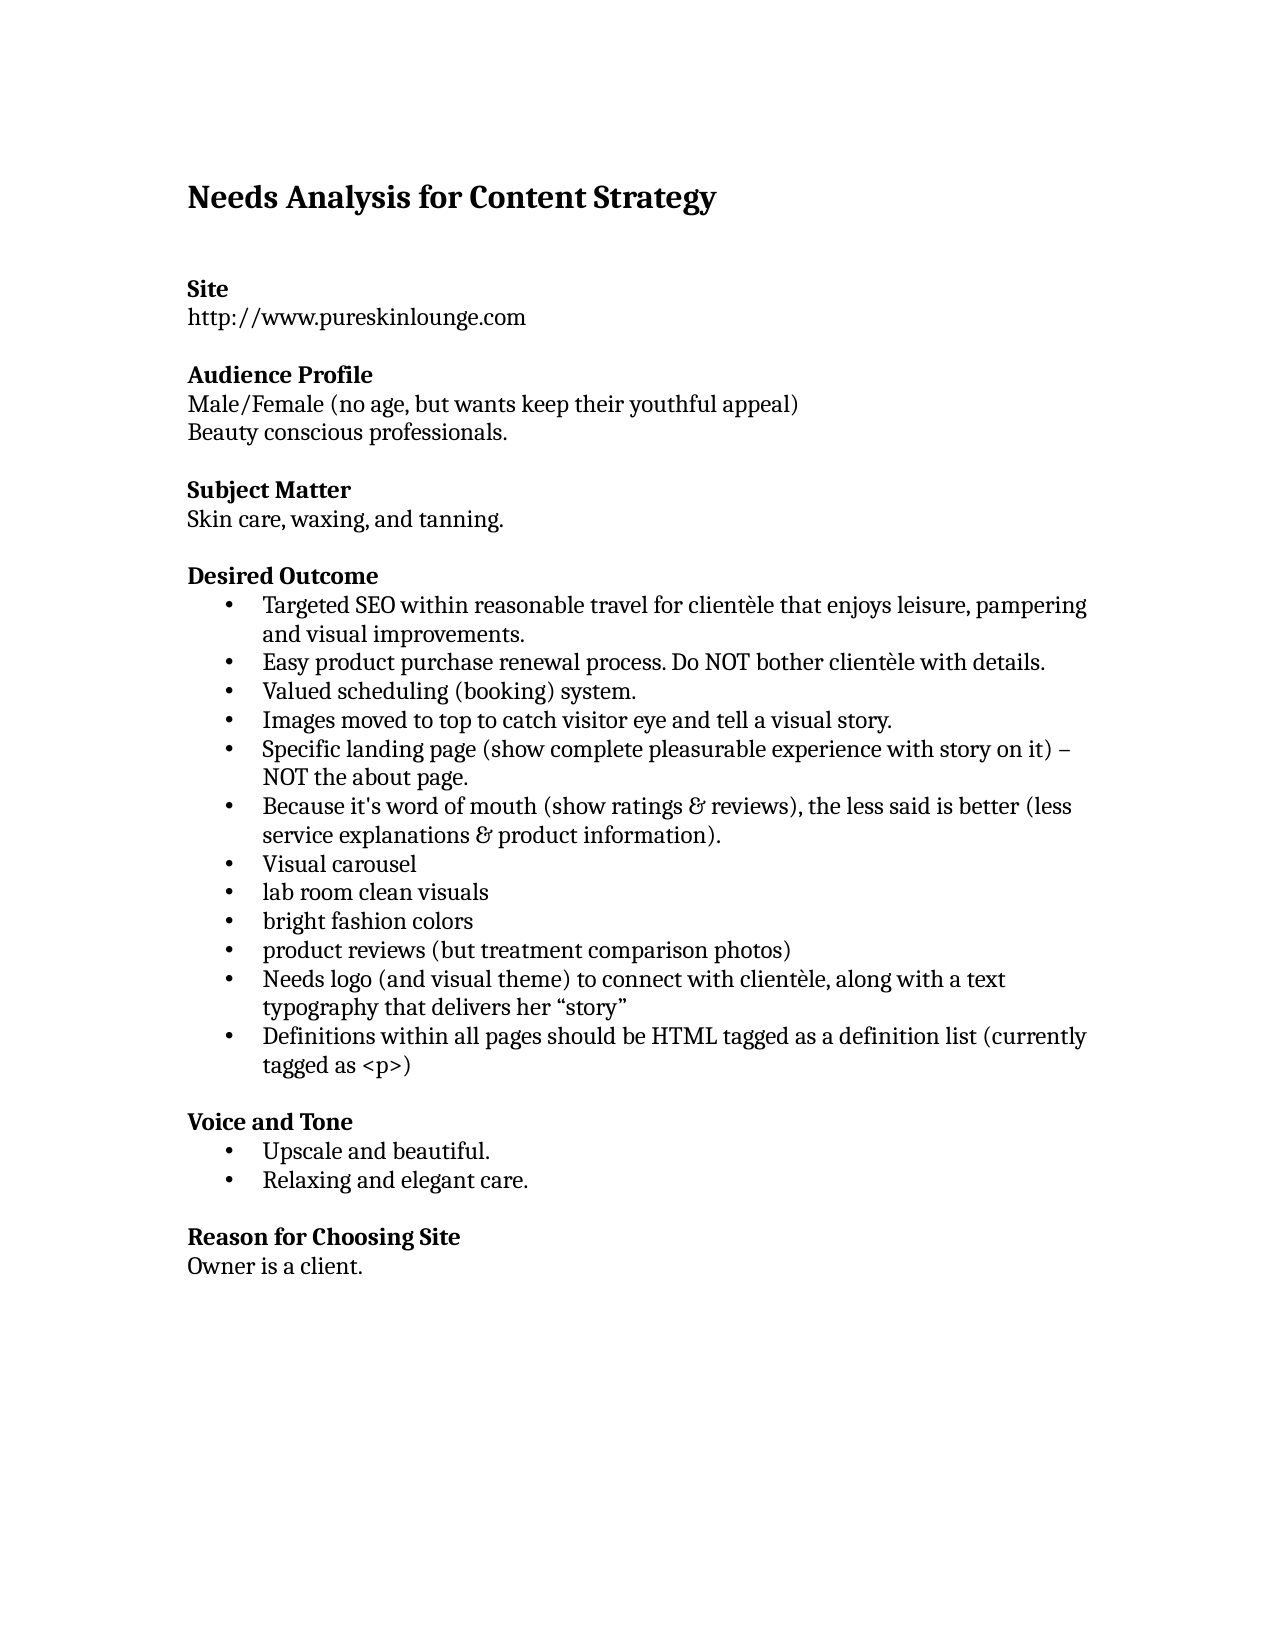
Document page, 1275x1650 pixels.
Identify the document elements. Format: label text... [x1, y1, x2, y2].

text Needs Analysis for Content Strategy [187, 179, 1087, 217]
list Because it's word of mouth (show ratings & reviews), the less said is better (less service explanations & product information). [225, 792, 1087, 849]
text Subject Matter [187, 476, 1087, 504]
list bright fashion colors [225, 907, 1087, 936]
text Beauty conscious professionals. [187, 418, 1087, 447]
text Male/Female (no age, but wants keep their youthful appeal) [187, 389, 1087, 418]
list product reviews (but treatment comparison photos) [225, 936, 1087, 964]
text Voice and Tone [187, 1108, 1087, 1137]
list Valued scheduling (booking) system. [225, 677, 1087, 706]
list Targeted SEO within reasonable travel for clientèle that enjoys leisure, pampering and visual improvements. [225, 591, 1087, 648]
text Site [187, 274, 1087, 303]
text http://www.pureskinlounge.com [187, 303, 1087, 332]
list Relaxing and elegant care. [225, 1166, 1087, 1194]
list Easy product purchase renewal process. Do NOT bother clientèle with details. [225, 648, 1087, 677]
text Owner is a client. [187, 1252, 1087, 1281]
text Desired Outcome [187, 562, 1087, 591]
list lab room clean visuals [225, 878, 1087, 907]
list Upscale and beautiful. [225, 1137, 1087, 1166]
text Reason for Choosing Site [187, 1223, 1087, 1252]
list Images moved to top to catch visitor eye and tell a visual story. [225, 706, 1087, 734]
list Definitions within all pages should be HTML tagged as a definition list (currently tagged as <p>) [225, 1022, 1087, 1079]
list Specific landing page (show complete pleasurable experience with story on it) – NOT the about page. [225, 734, 1087, 792]
text Audience Profile [187, 361, 1087, 389]
list Needs logo (and visual theme) to connect with clientèle, along with a text typography that delivers her “story” [225, 964, 1087, 1022]
list Visual carousel [225, 849, 1087, 878]
text Skin care, waxing, and tanning. [187, 504, 1087, 533]
